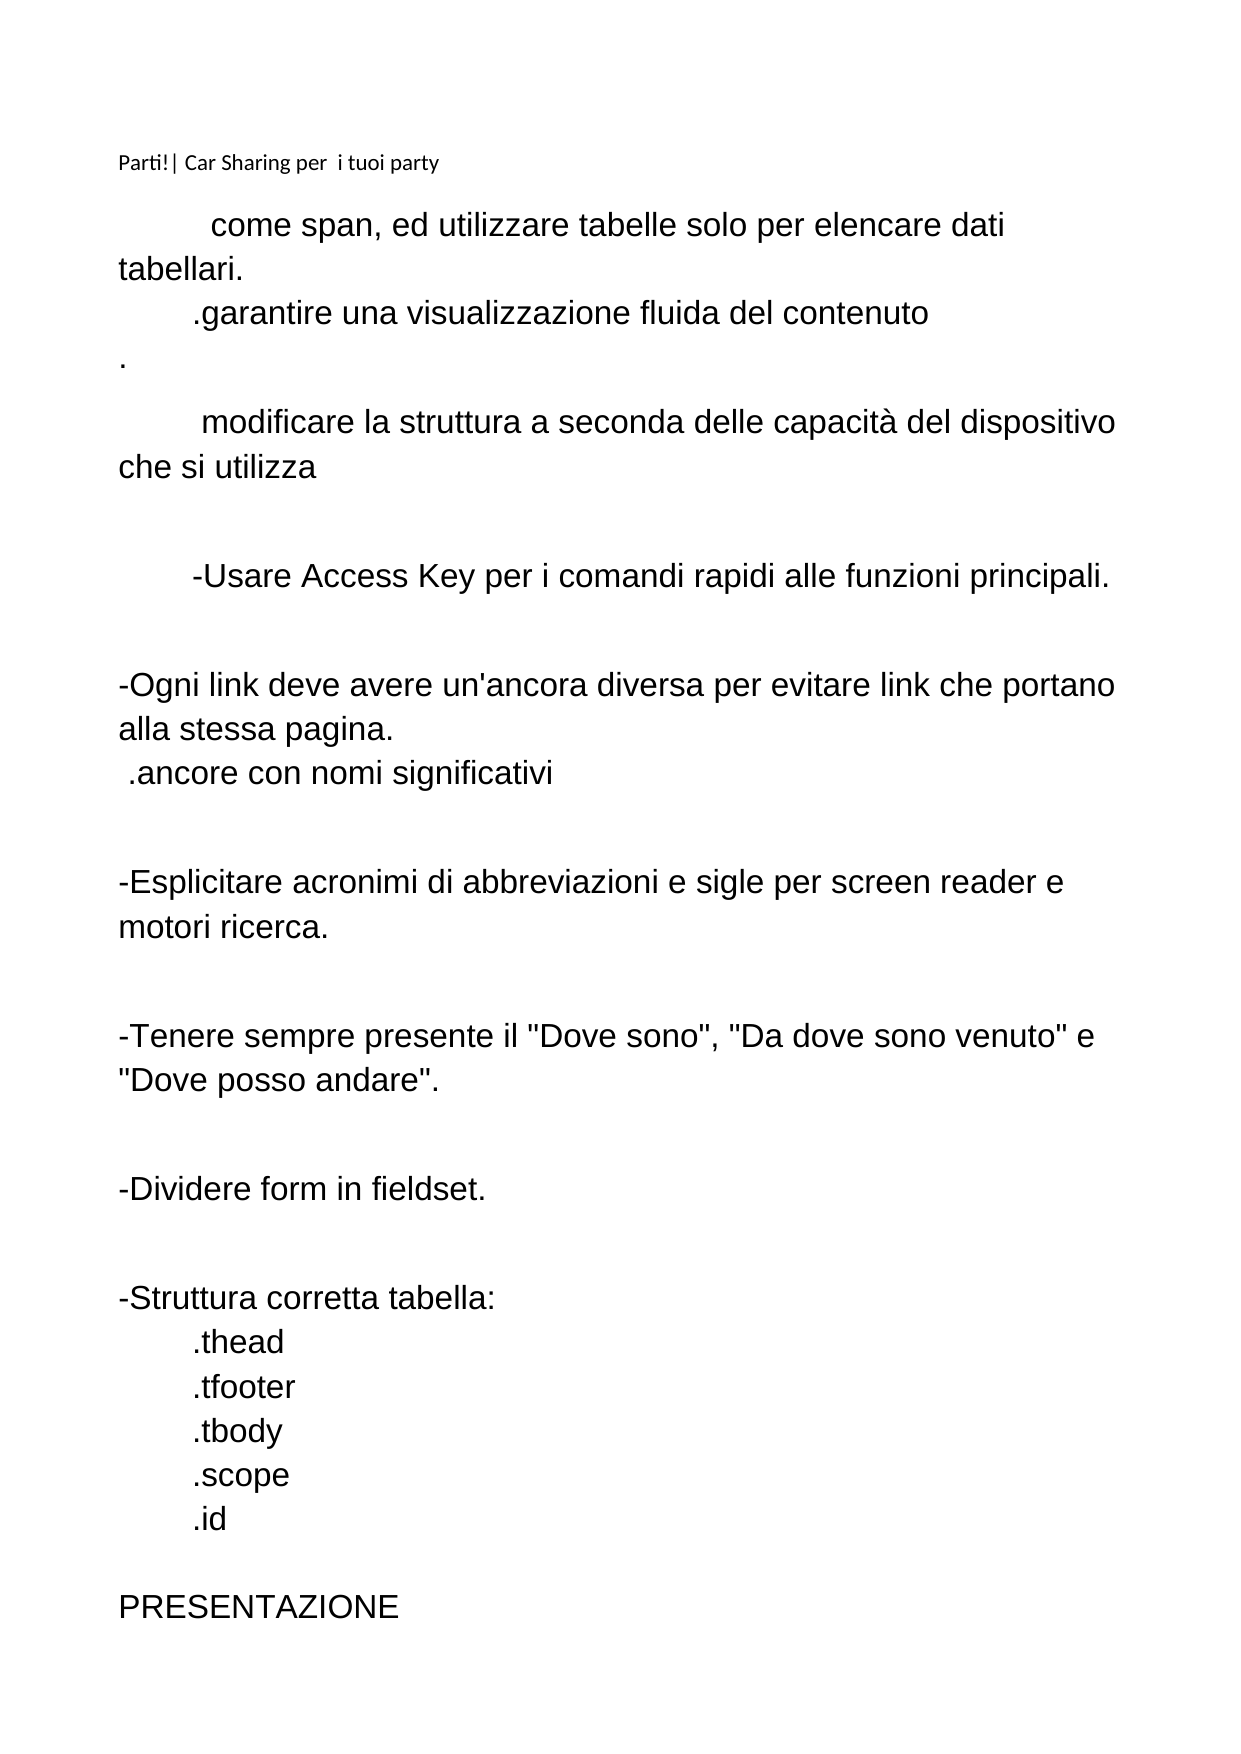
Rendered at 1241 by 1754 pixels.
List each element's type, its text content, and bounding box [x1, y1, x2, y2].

text modificare la struttura a seconda delle capacità del dispositivo che si utilizza [118, 403, 1122, 529]
text -Dividere form in fieldset. [118, 1125, 1122, 1208]
text come span, ed utilizzare tabelle solo per elencare dati tabellari. .garantire una visualizzazione fluida del contenuto . [118, 205, 1122, 376]
text -Tenere sempre presente il "Dove sono", "Da dove sono venuto" e "Dove posso andare". [118, 972, 1122, 1098]
text -Usare Access Key per i comandi rapidi alle funzioni principali. [118, 556, 1122, 594]
text -Struttura corretta tabella: .thead .tfooter .tbody .scope .id PRESENTAZIONE [118, 1234, 1122, 1626]
text -Esplicitare acronimi di abbreviazioni e sigle per screen reader e motori ricerca. [118, 818, 1122, 945]
text -Ogni link deve avere un'ancora diversa per evitare link che portano alla stessa pagina. .ancore con nomi significativi [118, 621, 1122, 792]
